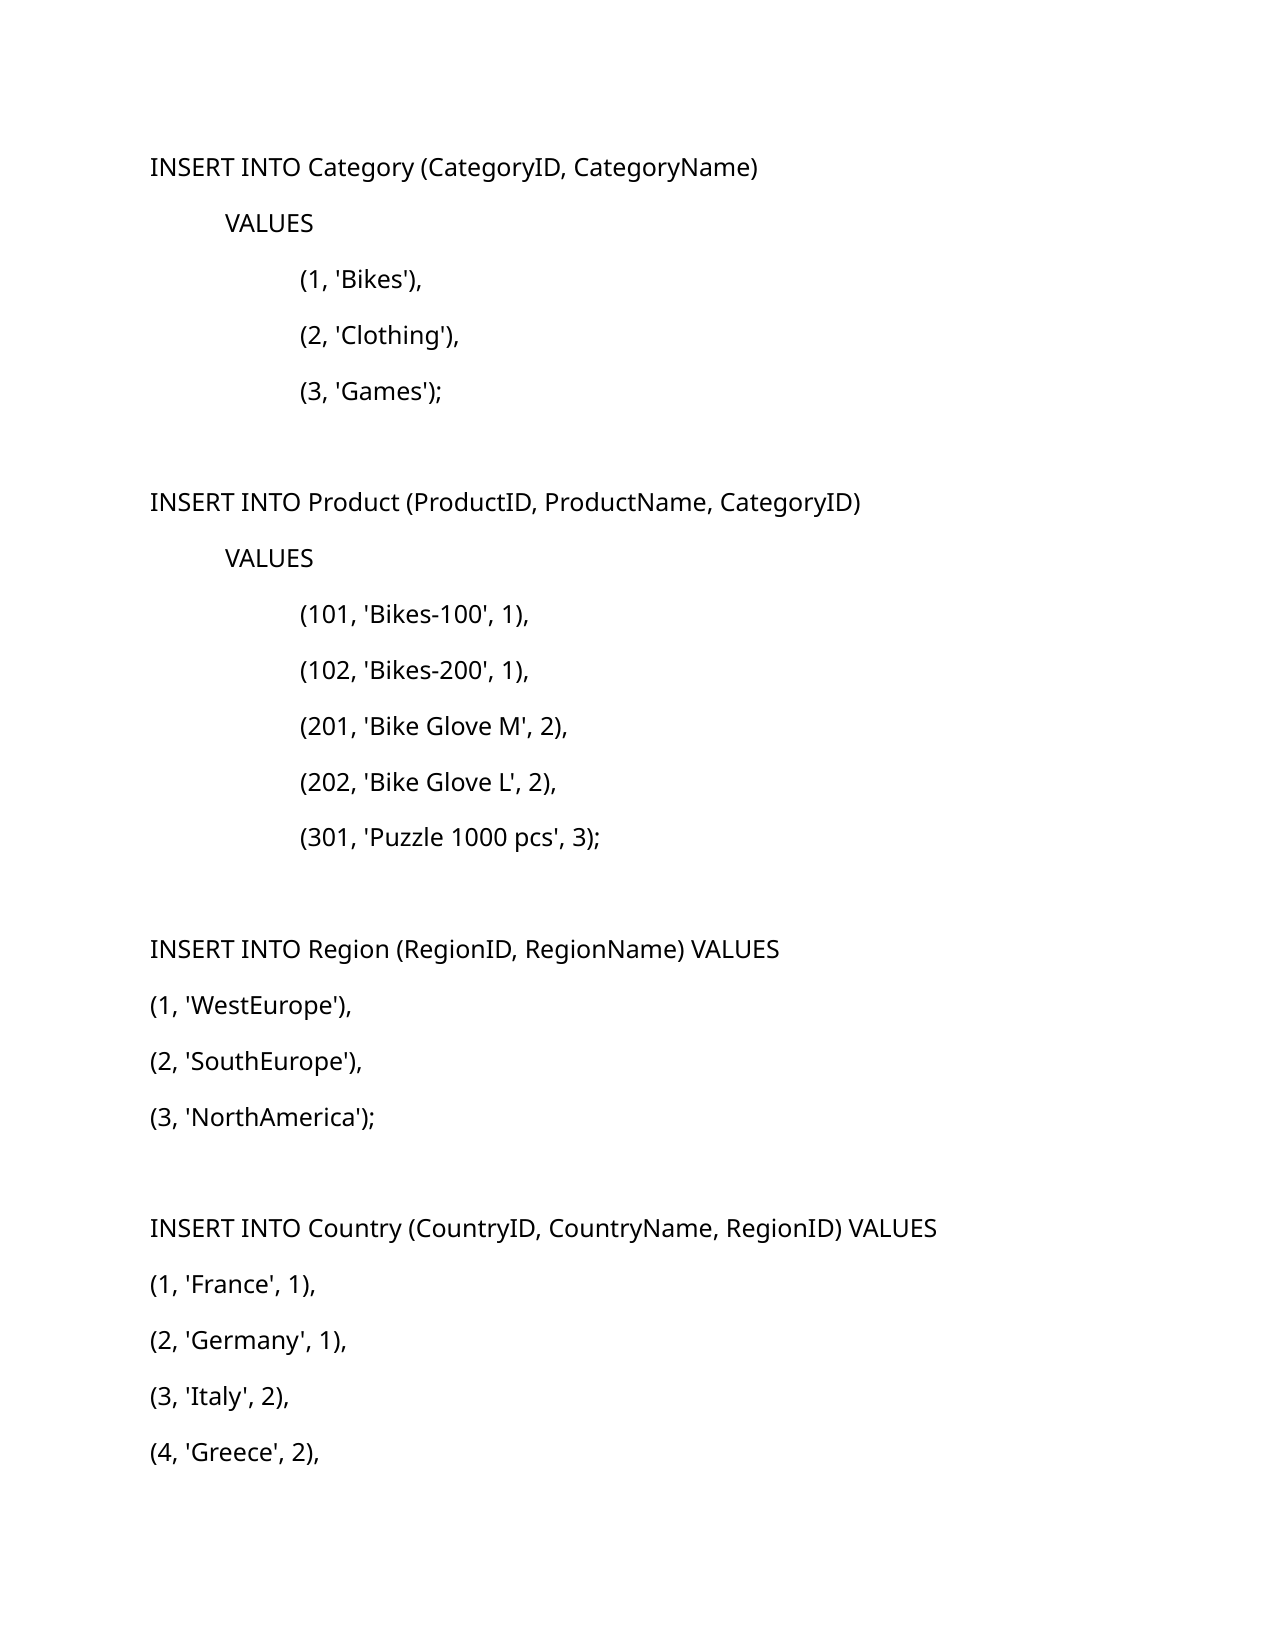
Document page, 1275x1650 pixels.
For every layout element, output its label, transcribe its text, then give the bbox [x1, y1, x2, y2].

text (301, 'Puzzle 1000 pcs', 3); [150, 820, 1125, 854]
text (1, 'France', 1), [150, 1267, 1125, 1301]
text (2, 'SouthEurope'), [150, 1043, 1125, 1077]
text (201, 'Bike Glove M', 2), [150, 708, 1125, 742]
text VALUES [150, 541, 1125, 575]
text (202, 'Bike Glove L', 2), [150, 764, 1125, 798]
text (101, 'Bikes-100', 1), [150, 597, 1125, 631]
text (102, 'Bikes-200', 1), [150, 652, 1125, 687]
text (3, 'Italy', 2), [150, 1378, 1125, 1412]
text VALUES [150, 206, 1125, 240]
text (2, 'Germany', 1), [150, 1322, 1125, 1357]
text (3, 'Games'); [150, 373, 1125, 407]
text INSERT INTO Category (CategoryID, CategoryName) [150, 150, 1125, 184]
text (1, 'WestEurope'), [150, 987, 1125, 1022]
text (4, 'Greece', 2), [150, 1434, 1125, 1468]
text INSERT INTO Country (CountryID, CountryName, RegionID) VALUES [150, 1211, 1125, 1245]
text INSERT INTO Region (RegionID, RegionName) VALUES [150, 932, 1125, 966]
text INSERT INTO Product (ProductID, ProductName, CategoryID) [150, 485, 1125, 519]
text (1, 'Bikes'), [150, 262, 1125, 296]
text (3, 'NorthAmerica'); [150, 1099, 1125, 1133]
text (2, 'Clothing'), [150, 317, 1125, 352]
